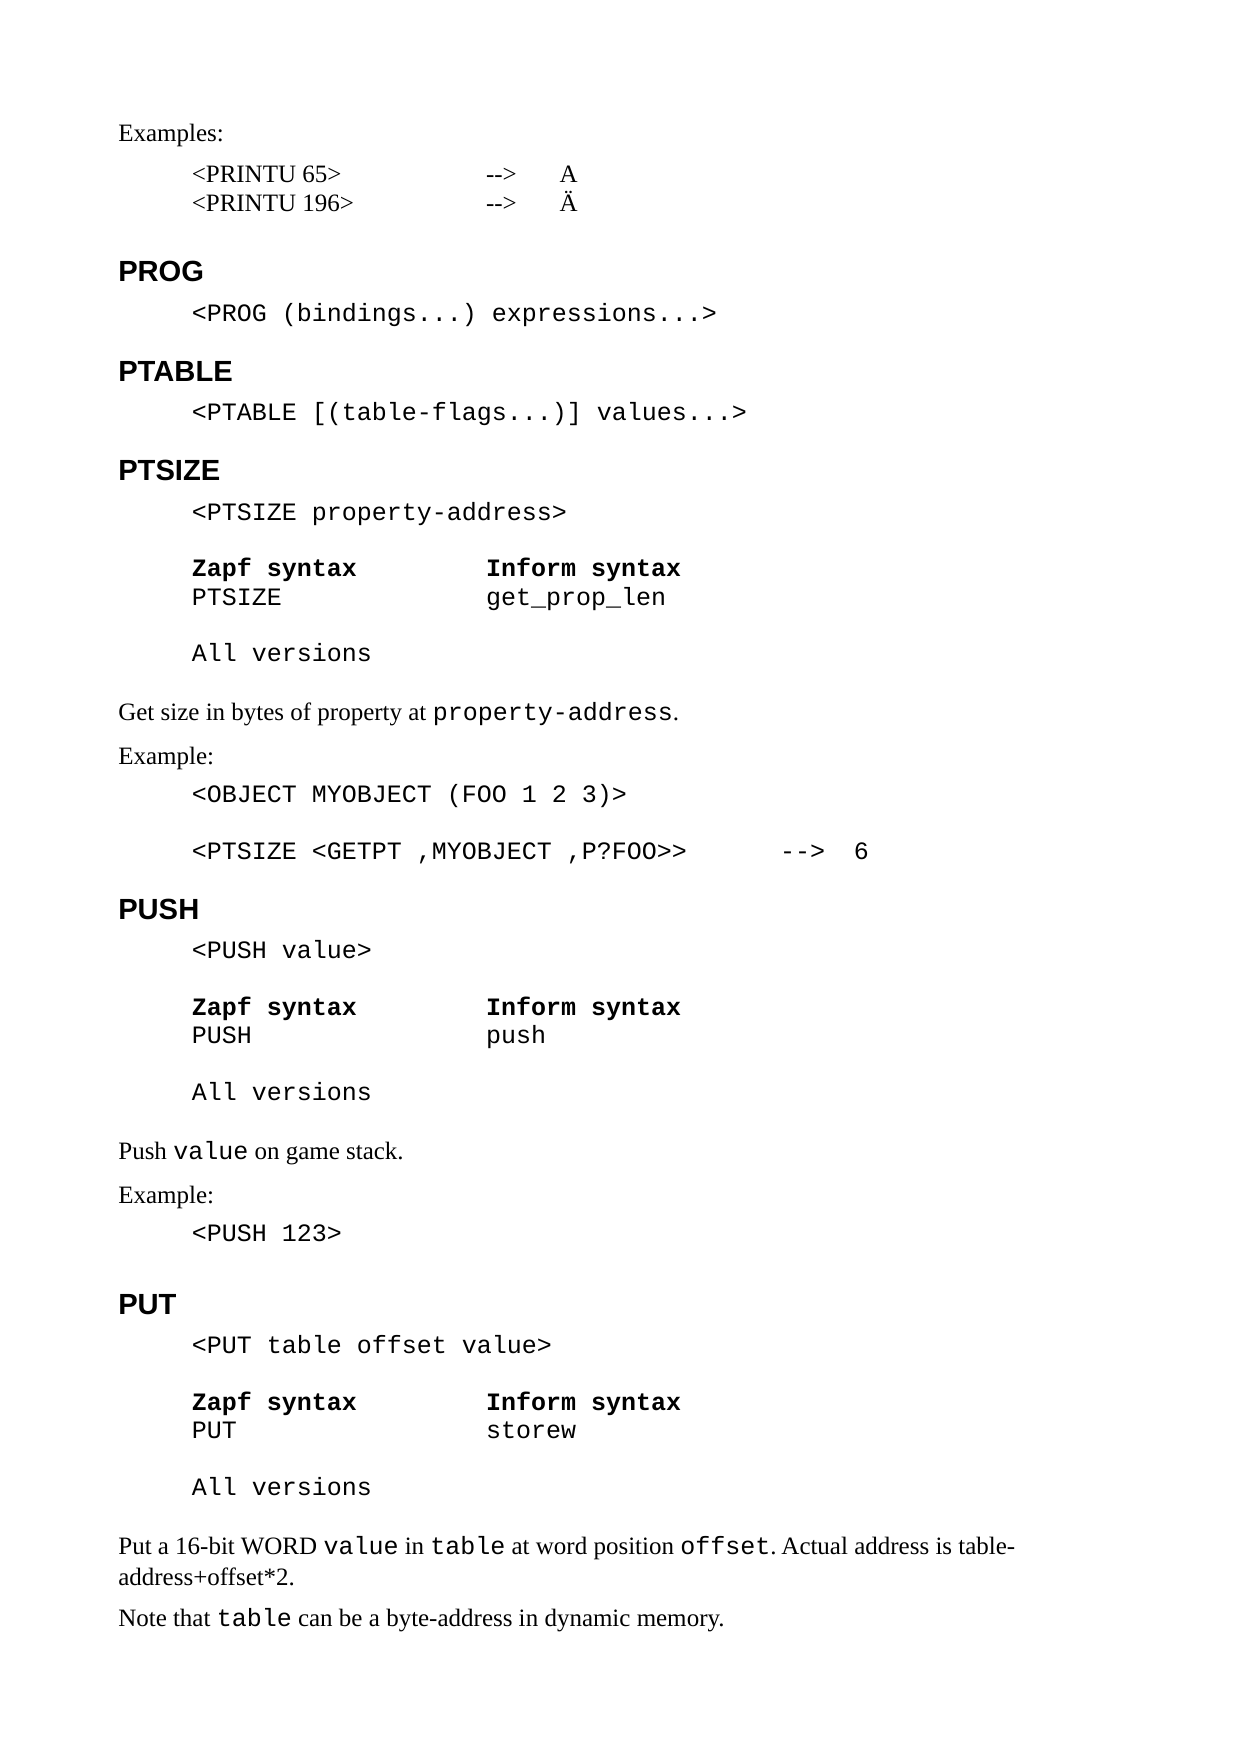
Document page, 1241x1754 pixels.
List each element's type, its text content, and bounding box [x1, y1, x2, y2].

subtitle PROG [118, 254, 1122, 288]
text PUSH push [192, 1023, 1122, 1051]
text Zapf syntax Inform syntax [192, 995, 1122, 1023]
text <PUSH 123> [118, 1221, 1122, 1249]
text Put a 16-bit WORD value in table at word position offset. Actual address is table-address+offset*2. [118, 1531, 1122, 1591]
text Examples: [118, 118, 1122, 147]
subtitle PTSIZE [118, 453, 1122, 487]
text Zapf syntax Inform syntax [192, 1389, 1122, 1418]
text Example: [118, 1180, 1122, 1208]
text PUT storew [118, 1418, 1122, 1446]
text <PUT table offset value> [192, 1333, 1122, 1361]
text <PRINTU 65> --> A <PRINTU 196> --> Ä [118, 159, 1122, 217]
text <PROG (bindings...) expressions...> [192, 300, 1122, 329]
text <PTABLE [(table-flags...)] values...> [192, 400, 1122, 428]
subtitle PUT [118, 1287, 1122, 1320]
text Get size in bytes of property at property-address. [118, 697, 1122, 728]
text <PUSH value> [192, 938, 1122, 966]
subtitle PUSH [118, 892, 1122, 926]
text All versions [192, 1080, 1122, 1108]
text Example: [118, 741, 1122, 769]
text All versions [118, 1474, 1122, 1503]
subtitle PTABLE [118, 354, 1122, 387]
text <OBJECT MYOBJECT (FOO 1 2 3)> <PTSIZE <GETPT ,MYOBJECT ,P?FOO>> --> 6 [192, 782, 1122, 867]
text Push value on game stack. [118, 1136, 1122, 1167]
text PTSIZE get_prop_len [192, 584, 1122, 612]
text All versions [192, 641, 1122, 669]
text Zapf syntax Inform syntax [192, 556, 1122, 584]
text Note that table can be a byte-address in dynamic memory. [118, 1603, 1122, 1634]
text <PTSIZE property-address> [192, 499, 1122, 527]
